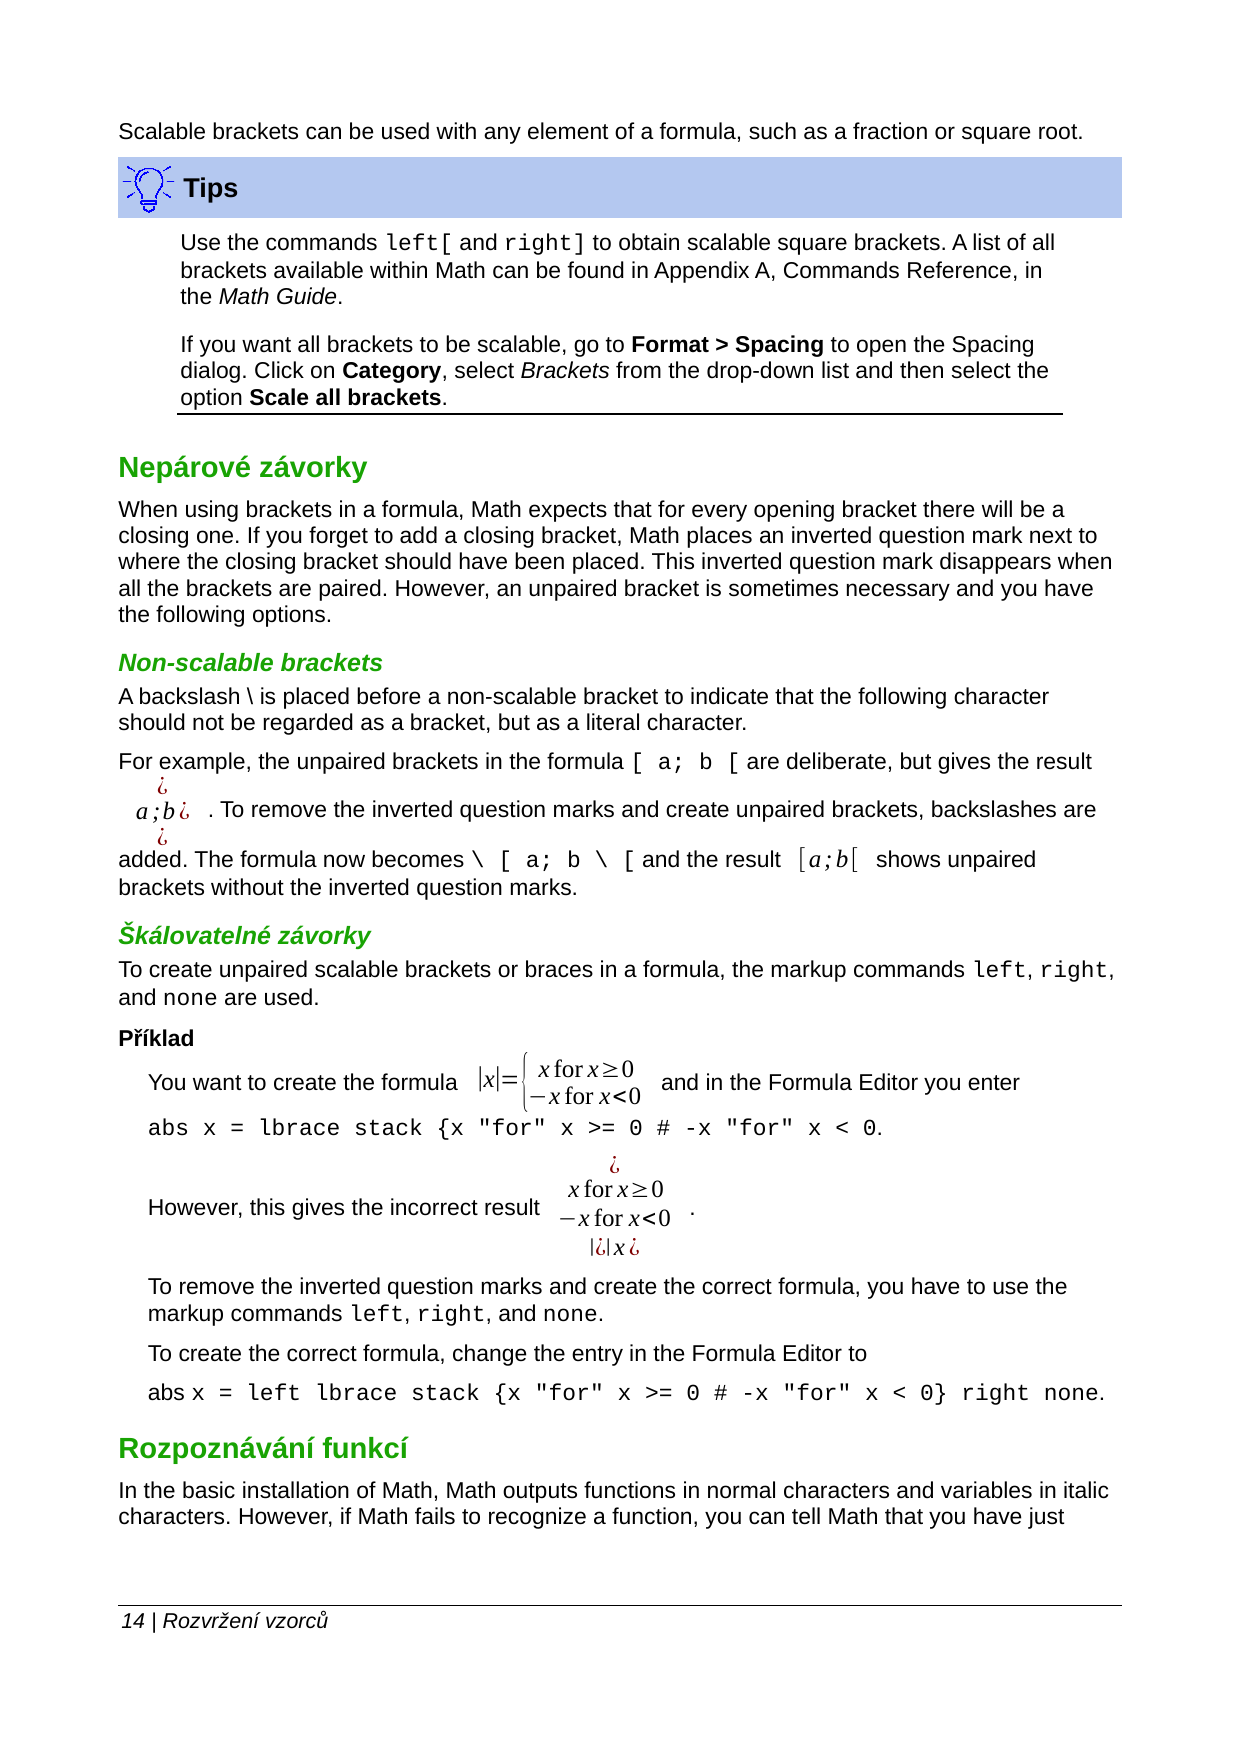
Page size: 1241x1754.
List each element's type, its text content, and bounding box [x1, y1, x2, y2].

text To create the correct formula, change the entry in the Formula Editor to [148, 1340, 1122, 1367]
subtitle Rozpoznávání funkcí [118, 1431, 1122, 1465]
text For example, the unpaired brackets in the formula [ a; b [ are deliberate, but gives the result. To remove the inverted question marks and create unpaired brackets, backslashes are added. The formula now becomes \ [ a; b \ [ and the resultshows unpaired brackets without the inverted question marks. [118, 748, 1122, 901]
text To create unpaired scalable brackets or braces in a formula, the markup commands left, right, and none are used. [118, 956, 1122, 1013]
text A backslash \ is placed before a non-scalable bracket to indicate that the following character should not be regarded as a bracket, but as a literal character. [118, 683, 1122, 735]
text To remove the inverted question marks and create the correct formula, you have to use the markup commands left, right, and none. [148, 1273, 1122, 1328]
text Use the commands left[ and right] to obtain scalable square brackets. A list of all brackets available within Math can be found in Appendix A, Commands Reference, in the Math Guide. [177, 226, 1063, 310]
text In the basic installation of Math, Math outputs functions in normal characters and variables in italic characters. However, if Math fails to recognize a function, you can tell Math that you have just [118, 1477, 1122, 1529]
picture [119, 158, 179, 217]
text abs x = left lbrace stack {x "for" x >= 0 # -x "for" x < 0} right none. [148, 1379, 1122, 1408]
text If you want all brackets to be scalable, go to Format > Spacing to open the Spacing dialog. Click on Category, select Brackets from the drop-down list and then select the option Scale all brackets. [177, 328, 1063, 413]
subtitle Tips [118, 157, 1122, 218]
text Scalable brackets can be used with any element of a formula, such as a fraction or square root. [118, 118, 1122, 144]
subtitle Non-scalable brackets [118, 648, 1122, 677]
text However, this gives the incorrect result. [148, 1154, 1122, 1261]
subtitle Škálovatelné závorky [118, 921, 1122, 950]
text You want to create the formulaand in the Formula Editor you enter abs x = lbrace stack {x "for" x >= 0 # -x "for" x < 0. [148, 1051, 1122, 1142]
subtitle Nepárové závorky [118, 450, 1122, 484]
text When using brackets in a formula, Math expects that for every opening bracket there will be a closing one. If you forget to add a closing bracket, Math places an inverted question mark next to where the closing bracket should have been placed. This inverted question mark disappears when all the brackets are paired. However, an unpaired bracket is sometimes necessary and you have the following options. [118, 496, 1122, 627]
text Příklad [118, 1025, 1122, 1051]
